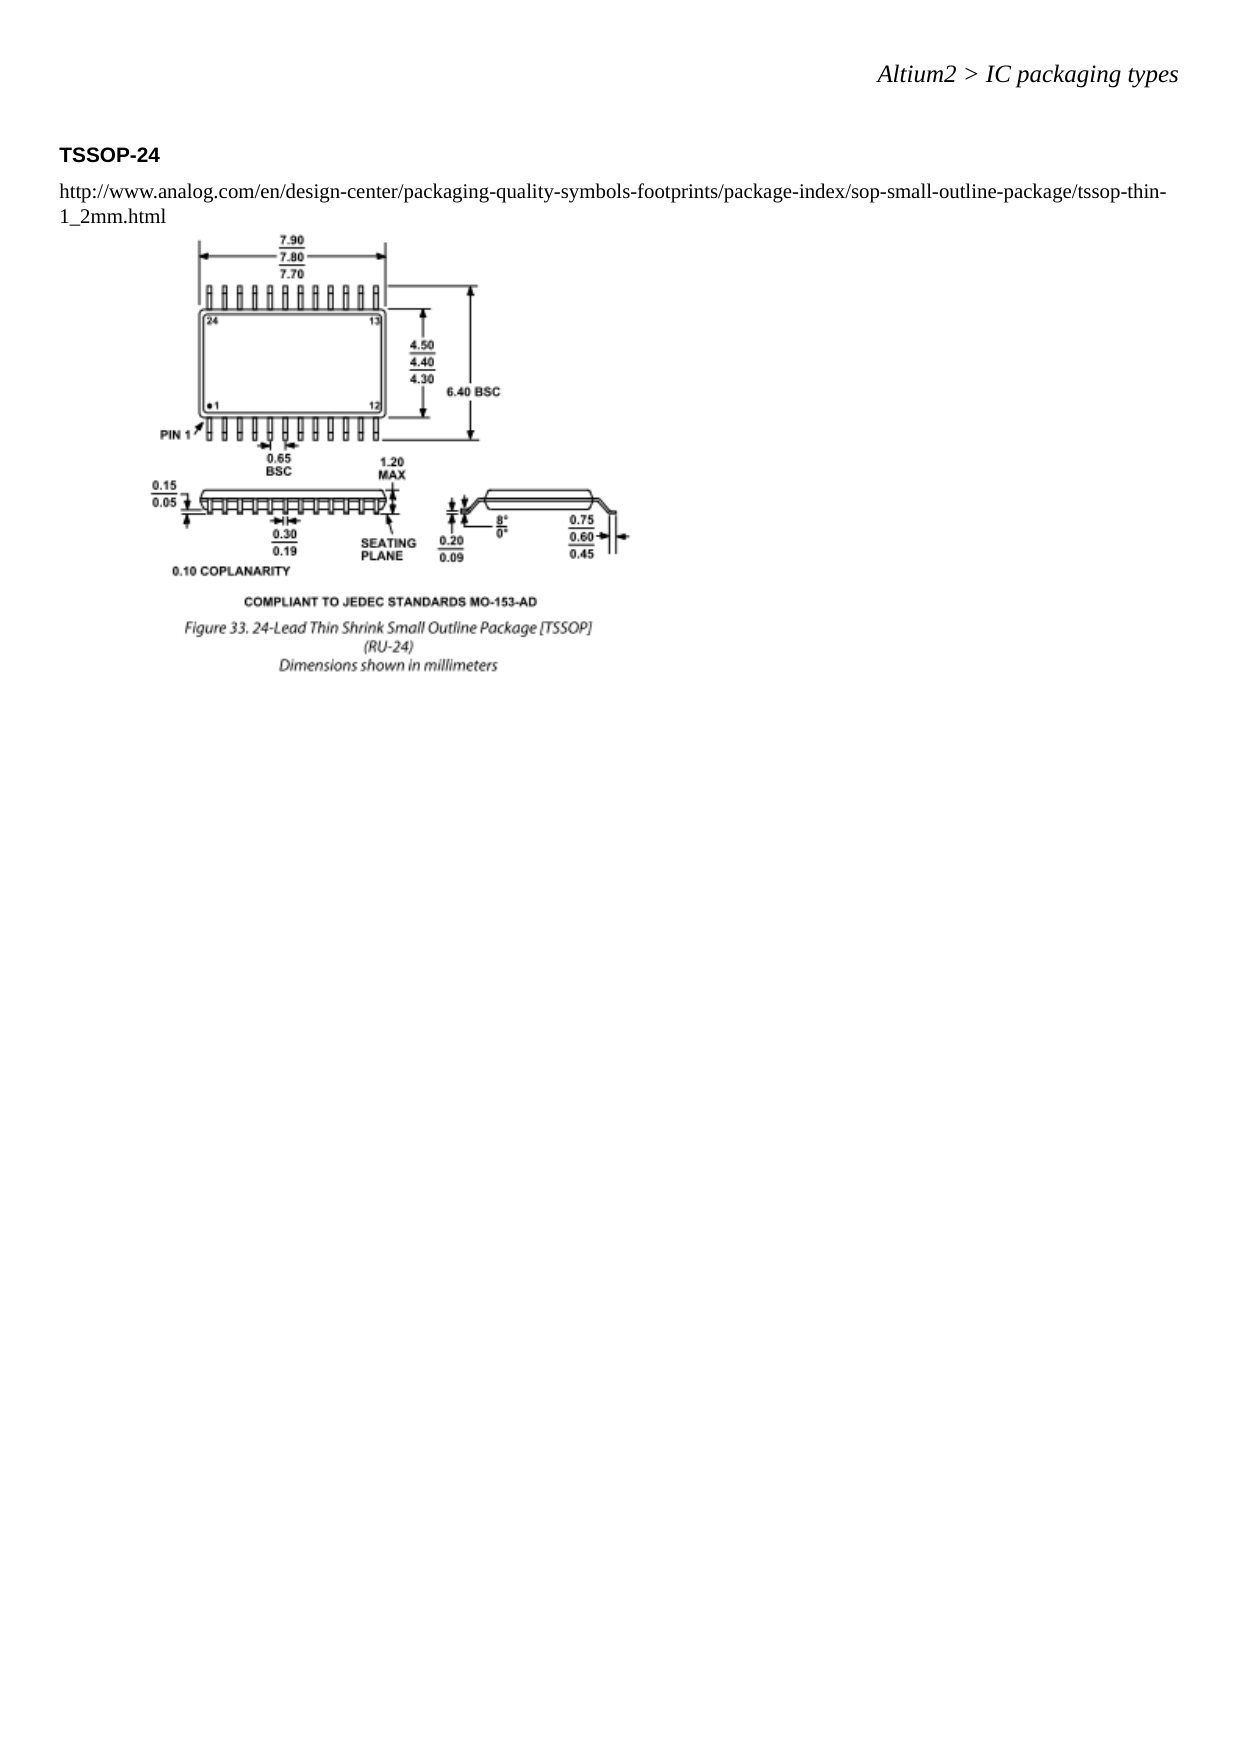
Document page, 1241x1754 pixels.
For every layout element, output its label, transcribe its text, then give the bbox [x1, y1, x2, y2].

picture [59, 227, 670, 703]
subtitle TSSOP-24 [59, 143, 1181, 167]
text http://www.analog.com/en/design-center/packaging-quality-symbols-footprints/package-index/sop-small-outline-package/tssop-thin-1_2mm.html [59, 179, 1181, 228]
